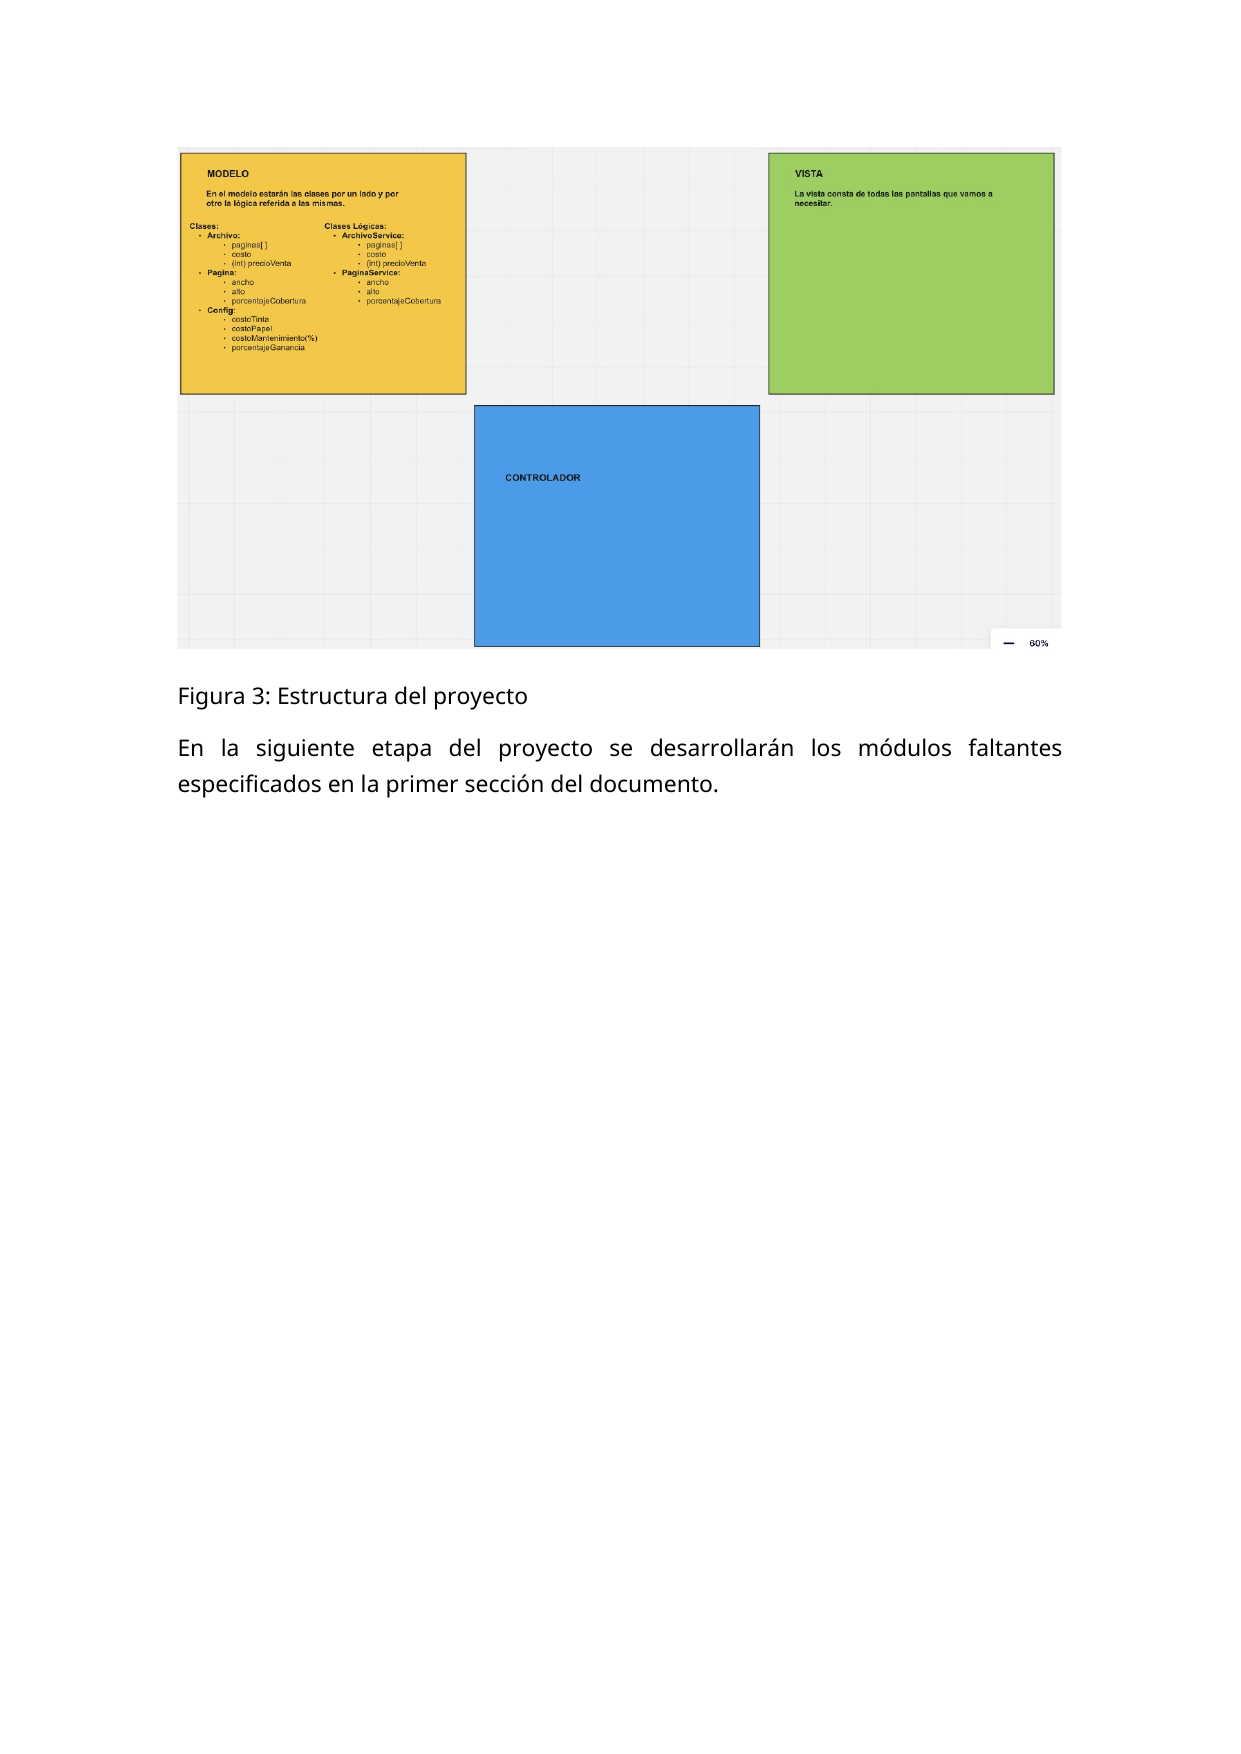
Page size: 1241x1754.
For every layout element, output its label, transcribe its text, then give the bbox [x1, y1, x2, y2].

list En la siguiente etapa del proyecto se desarrollarán los módulos faltantes especificados en la primer sección del documento. [177, 732, 1063, 799]
list Figura 3: Estructura del proyecto [177, 680, 1063, 711]
